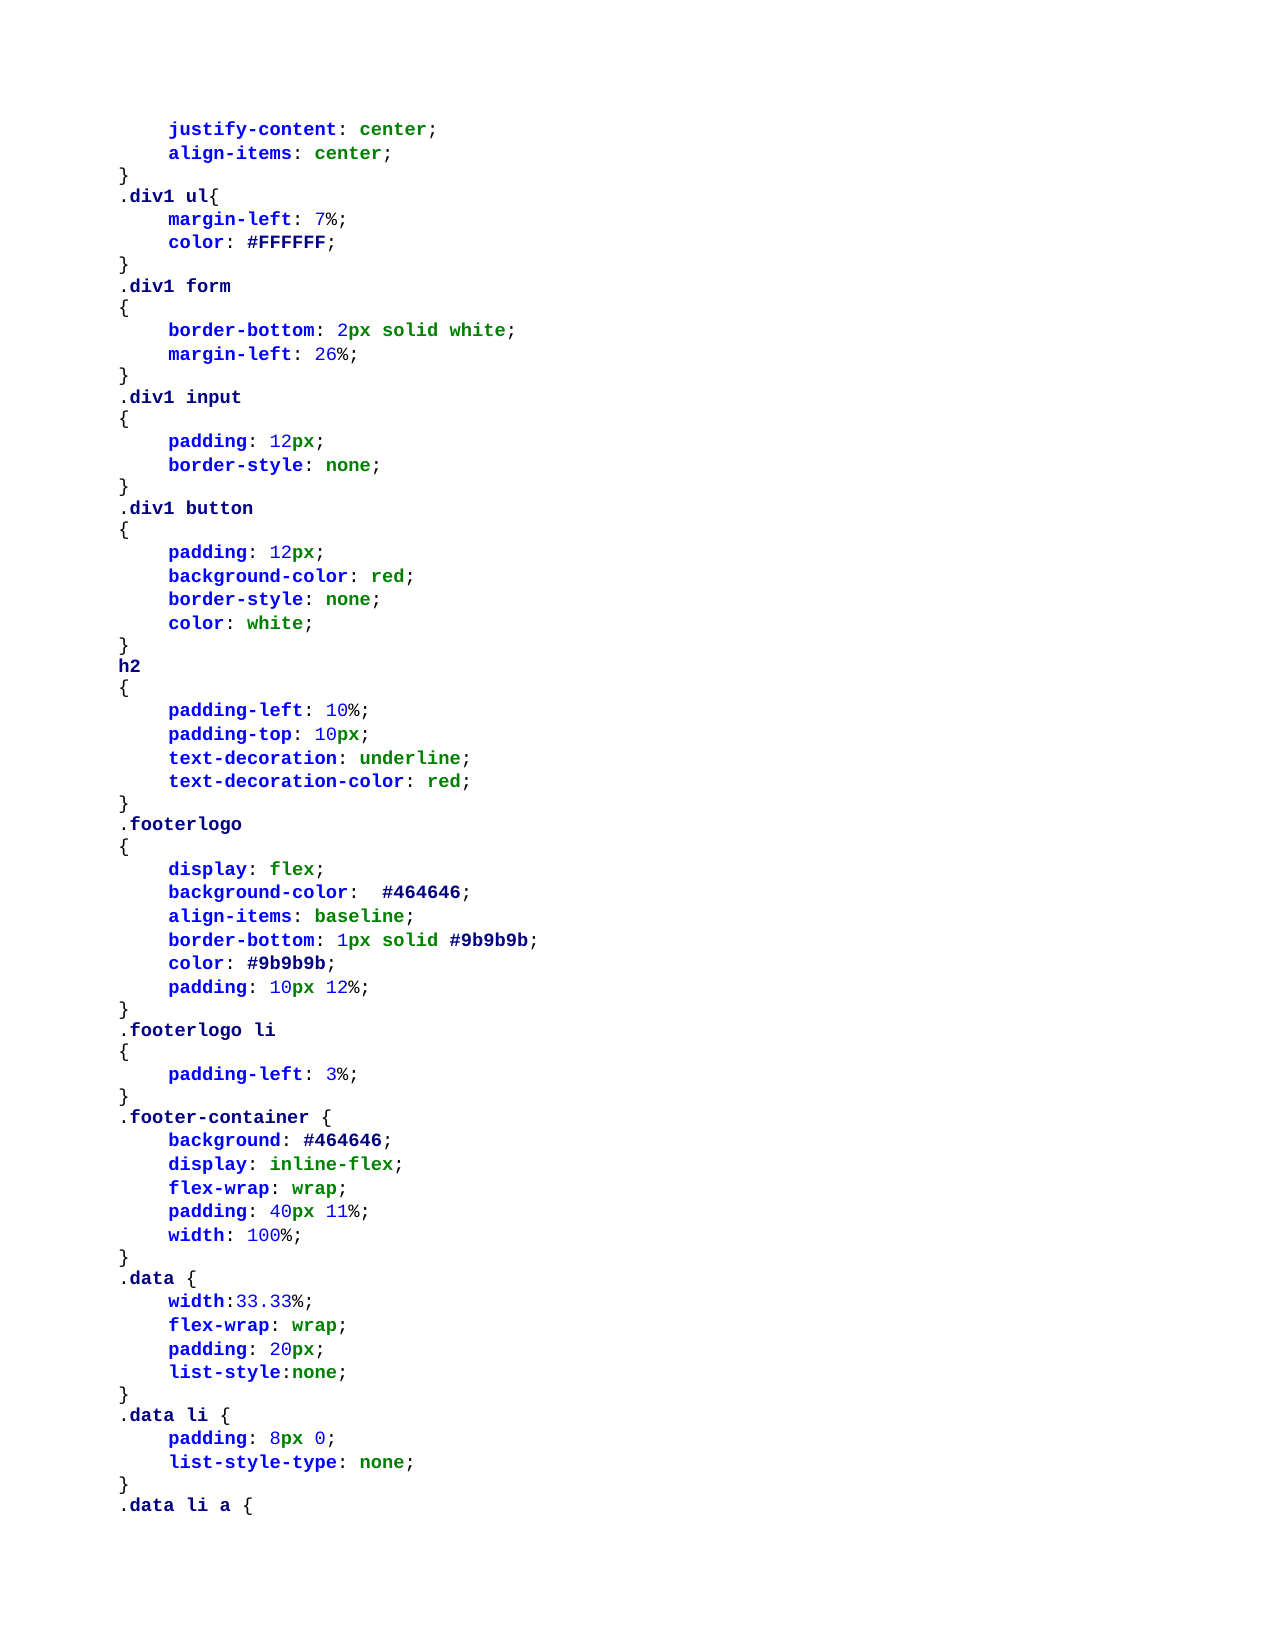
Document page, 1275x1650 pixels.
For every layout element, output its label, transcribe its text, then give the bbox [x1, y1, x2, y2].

text { [118, 409, 1157, 430]
text } [118, 999, 1157, 1021]
text .div1 input [118, 387, 1157, 409]
text display: inline-flex; [118, 1153, 1157, 1177]
text padding: 8px 0; [118, 1427, 1157, 1451]
text .data li { [118, 1406, 1157, 1427]
text padding: 12px; [118, 541, 1157, 565]
text width:33.33%; [118, 1290, 1157, 1314]
text .data li a { [118, 1496, 1157, 1517]
text align-items: center; [118, 142, 1157, 165]
text margin-left: 26%; [118, 343, 1157, 366]
text align-items: baseline; [118, 905, 1157, 929]
text color: #9b9b9b; [118, 952, 1157, 976]
text list-style:none; [118, 1361, 1157, 1385]
text { [118, 520, 1157, 541]
text text-decoration-color: red; [118, 770, 1157, 794]
text } [118, 636, 1157, 657]
text { [118, 678, 1157, 699]
text } [118, 366, 1157, 387]
text padding: 10px 12%; [118, 976, 1157, 999]
text border-style: none; [118, 588, 1157, 612]
text h2 [118, 657, 1157, 678]
text .div1 form [118, 276, 1157, 298]
text margin-left: 7%; [118, 208, 1157, 232]
text .data { [118, 1269, 1157, 1290]
text } [118, 477, 1157, 498]
text { [118, 836, 1157, 858]
text .footer-container { [118, 1108, 1157, 1129]
text padding-top: 10px; [118, 723, 1157, 747]
text background-color: red; [118, 565, 1157, 588]
text list-style-type: none; [118, 1451, 1157, 1474]
text justify-content: center; [118, 118, 1157, 142]
text flex-wrap: wrap; [118, 1314, 1157, 1337]
text } [118, 1385, 1157, 1406]
text padding-left: 3%; [118, 1063, 1157, 1087]
text padding-left: 10%; [118, 699, 1157, 723]
text } [118, 255, 1157, 276]
text background: #464646; [118, 1129, 1157, 1153]
text background-color: #464646; [118, 881, 1157, 905]
text padding: 40px 11%; [118, 1200, 1157, 1224]
text width: 100%; [118, 1224, 1157, 1248]
text .div1 button [118, 498, 1157, 520]
text } [118, 165, 1157, 187]
text .div1 ul{ [118, 187, 1157, 208]
text border-bottom: 2px solid white; [118, 319, 1157, 343]
text padding: 12px; [118, 430, 1157, 454]
text { [118, 298, 1157, 319]
text { [118, 1042, 1157, 1063]
text } [118, 1248, 1157, 1269]
text flex-wrap: wrap; [118, 1177, 1157, 1200]
text } [118, 794, 1157, 815]
text } [118, 1474, 1157, 1496]
text .footerlogo li [118, 1021, 1157, 1042]
text padding: 20px; [118, 1337, 1157, 1361]
text border-style: none; [118, 454, 1157, 477]
text text-decoration: underline; [118, 747, 1157, 770]
text .footerlogo [118, 815, 1157, 836]
text } [118, 1087, 1157, 1108]
text color: white; [118, 612, 1157, 636]
text display: flex; [118, 858, 1157, 881]
text border-bottom: 1px solid #9b9b9b; [118, 929, 1157, 952]
text color: #FFFFFF; [118, 232, 1157, 255]
